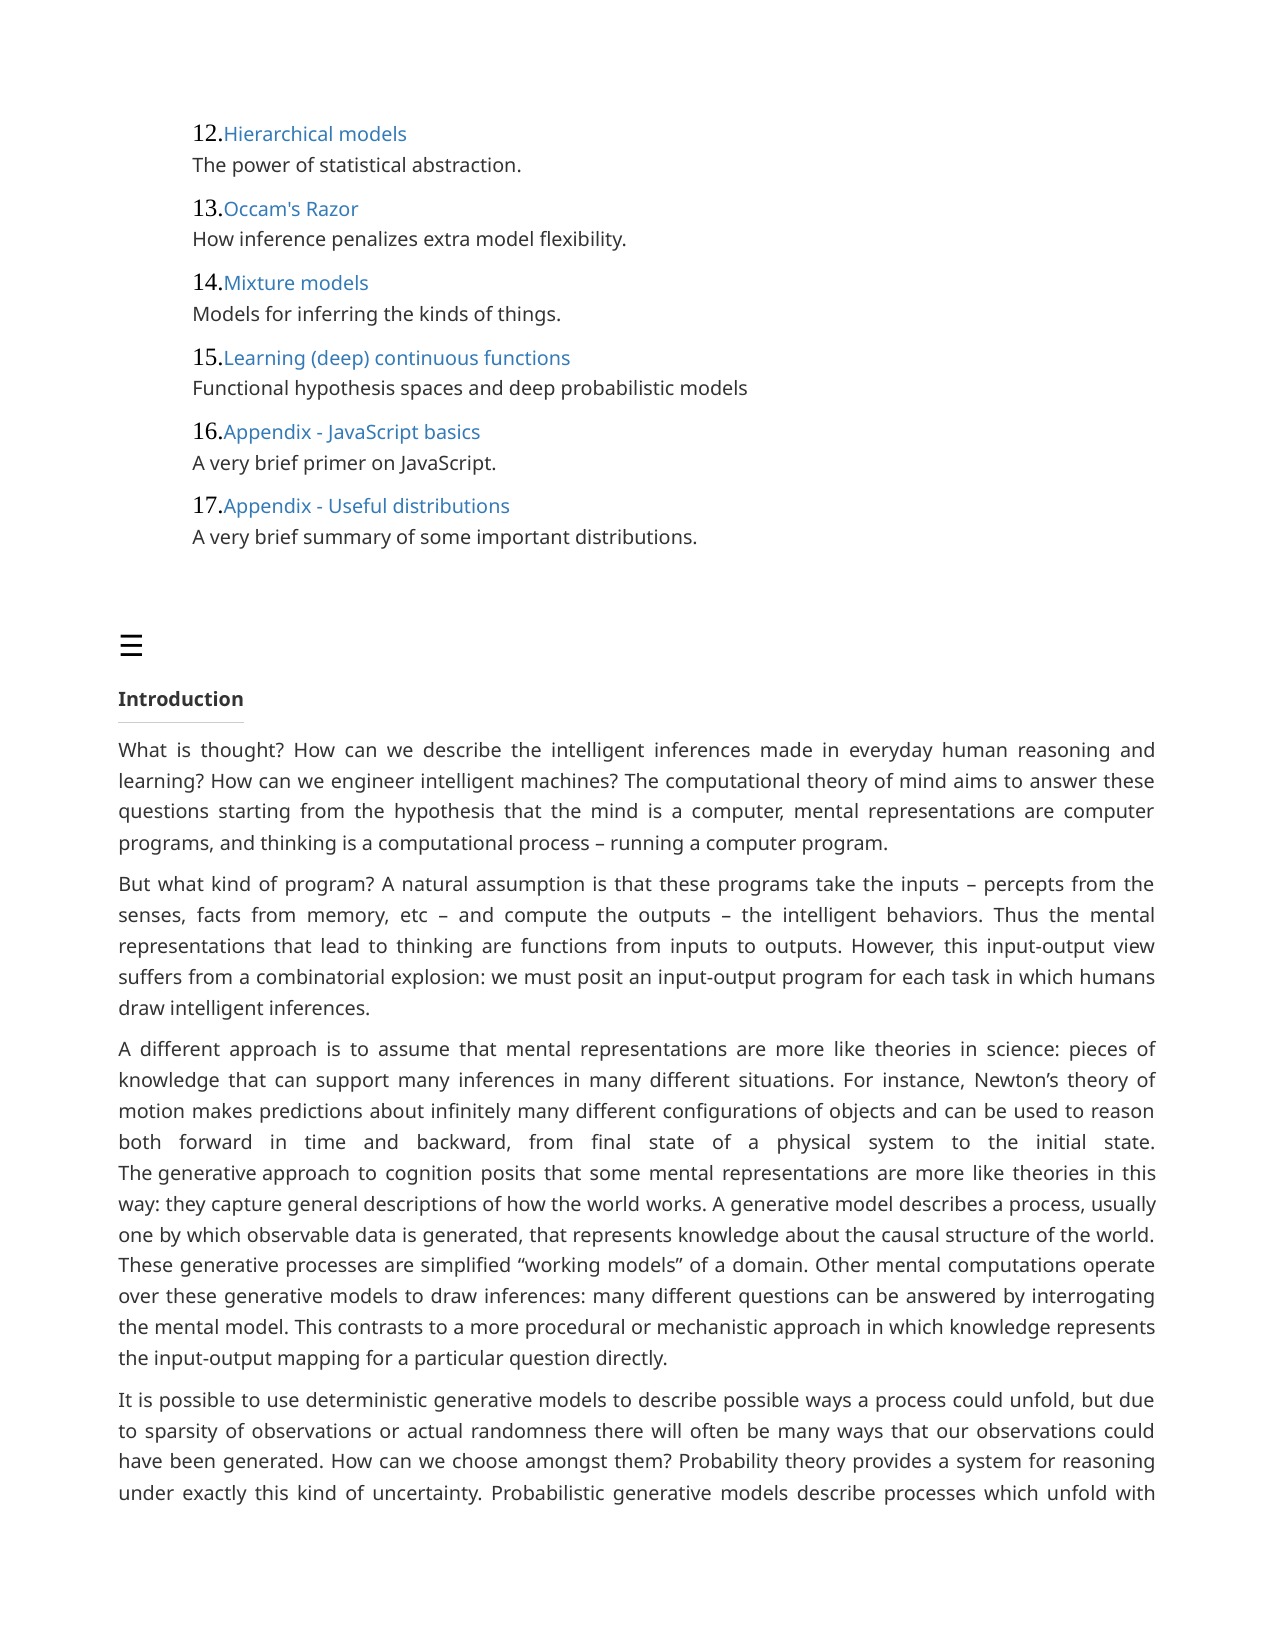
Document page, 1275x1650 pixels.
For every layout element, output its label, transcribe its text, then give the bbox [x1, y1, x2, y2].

list Learning (deep) continuous functions Functional hypothesis spaces and deep probabilistic models [118, 342, 1157, 402]
text ☰ [118, 625, 1157, 665]
list Mixture models Models for inferring the kinds of things. [118, 267, 1157, 327]
list Appendix - Useful distributions A very brief summary of some important distributions. [118, 491, 1157, 551]
subtitle Introduction [118, 685, 1157, 722]
text What is thought? How can we describe the intelligent inferences made in everyday human reasoning and learning? How can we engineer intelligent machines? The computational theory of mind aims to answer these questions starting from the hypothesis that the mind is a computer, mental representations are computer programs, and thinking is a computational process – running a computer program. [118, 736, 1157, 856]
text It is possible to use deterministic generative models to describe possible ways a process could unfold, but due to sparsity of observations or actual randomness there will often be many ways that our observations could have been generated. How can we choose amongst them? Probability theory provides a system for reasoning under exactly this kind of uncertainty. Probabilistic generative models describe processes which unfold with [118, 1386, 1157, 1506]
list Occam's Razor How inference penalizes extra model flexibility. [118, 193, 1157, 253]
text But what kind of program? A natural assumption is that these programs take the inputs – percepts from the senses, facts from memory, etc – and compute the outputs – the intelligent behaviors. Thus the mental representations that lead to thinking are functions from inputs to outputs. However, this input-output view suffers from a combinatorial explosion: we must posit an input-output program for each task in which humans draw intelligent inferences. [118, 870, 1157, 1021]
list Hierarchical models The power of statistical abstraction. [118, 118, 1157, 178]
list Appendix - JavaScript basics A very brief primer on JavaScript. [118, 416, 1157, 476]
text A different approach is to assume that mental representations are more like theories in science: pieces of knowledge that can support many inferences in many different situations. For instance, Newton’s theory of motion makes predictions about infinitely many different configurations of objects and can be used to reason both forward in time and backward, from final state of a physical system to the initial state. The generative approach to cognition posits that some mental representations are more like theories in this way: they capture general descriptions of how the world works. A generative model describes a process, usually one by which observable data is generated, that represents knowledge about the causal structure of the world. These generative processes are simplified “working models” of a domain. Other mental computations operate over these generative models to draw inferences: many different questions can be answered by interrogating the mental model. This contrasts to a more procedural or mechanistic approach in which knowledge represents the input-output mapping for a particular question directly. [118, 1035, 1157, 1372]
